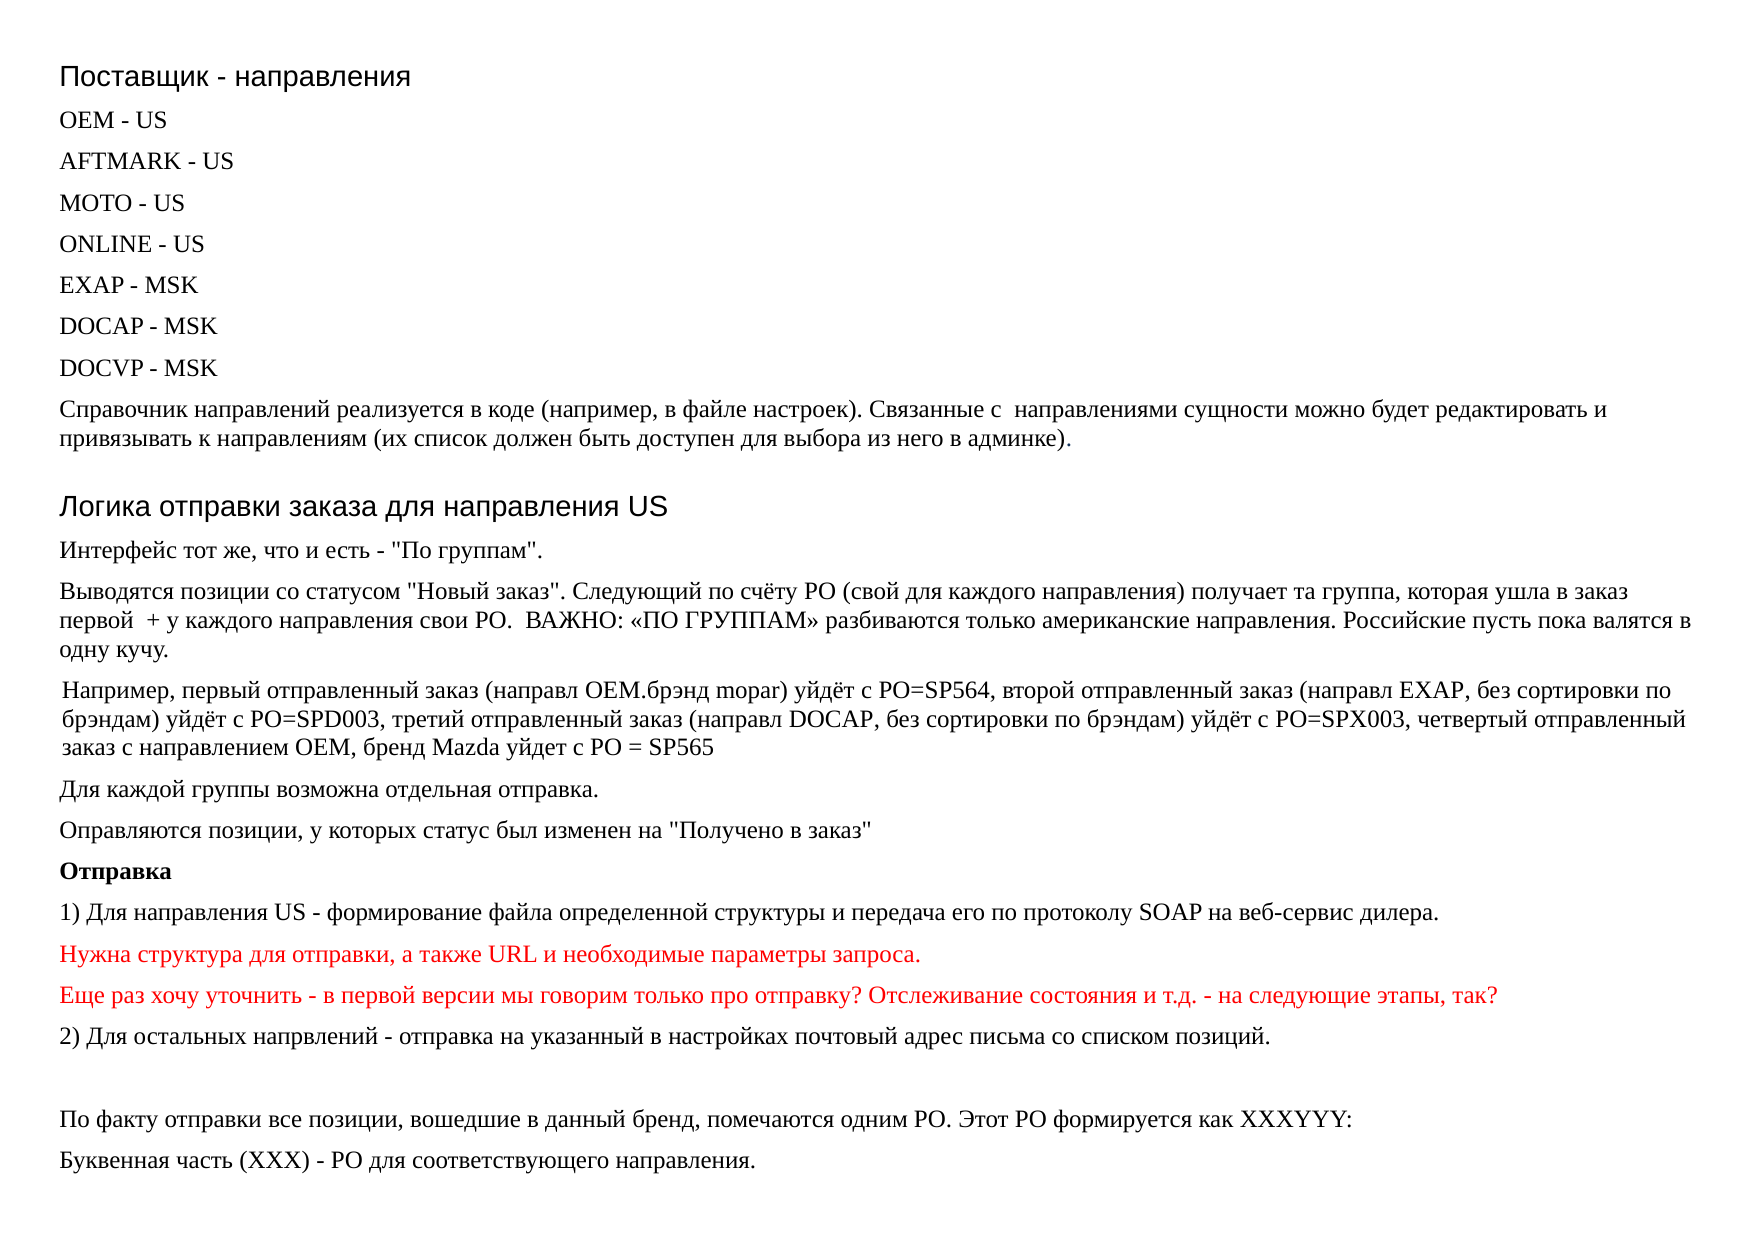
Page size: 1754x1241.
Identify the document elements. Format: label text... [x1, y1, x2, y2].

text Нужна структура для отправки, а также URL и необходимые параметры запроса. [59, 939, 1695, 967]
text EXAP - MSK [59, 270, 1695, 299]
text Еще раз хочу уточнить - в первой версии мы говорим только про отправку? Отслеживание состояния и т.д. - на следующие этапы, так? [59, 980, 1695, 1009]
text AFTMARK - US [59, 146, 1695, 175]
text ONLINE - US [59, 229, 1695, 258]
text Интерфейс тот же, что и есть - "По группам". [59, 535, 1695, 564]
text Оправляются позиции, у которых статус был изменен на "Получено в заказ" [59, 815, 1695, 844]
text Отправка [59, 856, 1695, 885]
text OEM - US [59, 105, 1695, 134]
title Логика отправки заказа для направления US [59, 489, 1695, 522]
text Выводятся позиции со статусом "Новый заказ". Следующий по счёту PO (свой для каждого направления) получает та группа, которая ушла в заказ первой + у каждого направления свои PO. ВАЖНО: «ПО ГРУППАМ» разбиваются только американские направления. Российские пусть пока валятся в одну кучу. [59, 576, 1695, 662]
text DOCAP - MSK [59, 311, 1695, 340]
text MOTO - US [59, 188, 1695, 216]
text Буквенная часть (XXX) - PO для соответствующего направления. [59, 1145, 1695, 1174]
text Справочник направлений реализуется в коде (например, в файле настроек). Связанные c направлениями сущности можно будет редактировать и привязывать к направлениям (их список должен быть доступен для выбора из него в админке). [59, 394, 1695, 451]
text DOCVP - MSK [59, 353, 1695, 381]
text 1) Для направления US - формирование файла определенной структуры и передача его по протоколу SOAP на веб-сервис дилера. [59, 897, 1695, 926]
text 2) Для остальных напрвлений - отправка на указанный в настройках почтовый адрес письма со списком позиций. [59, 1021, 1695, 1050]
text Для каждой группы возможна отдельная отправка. [59, 774, 1695, 802]
text Например, первый отправленный заказ (направл OEM.брэнд mopar) уйдёт с PO=SP564, второй отправленный заказ (направл EXAP, без сортировки по брэндам) уйдёт с PO=SPD003, третий отправленный заказ (направл DOCAP, без сортировки по брэндам) уйдёт с PO=SPX003, четвертый отправленный заказ с направлением OEM, бренд Mazda уйдет с PO = SP565 [62, 675, 1695, 761]
text По факту отправки все позиции, вошедшие в данный бренд, помечаются одним PO. Этот PO формируется как XXXYYY: [59, 1104, 1695, 1132]
title Поставщик - направления [59, 59, 1695, 93]
